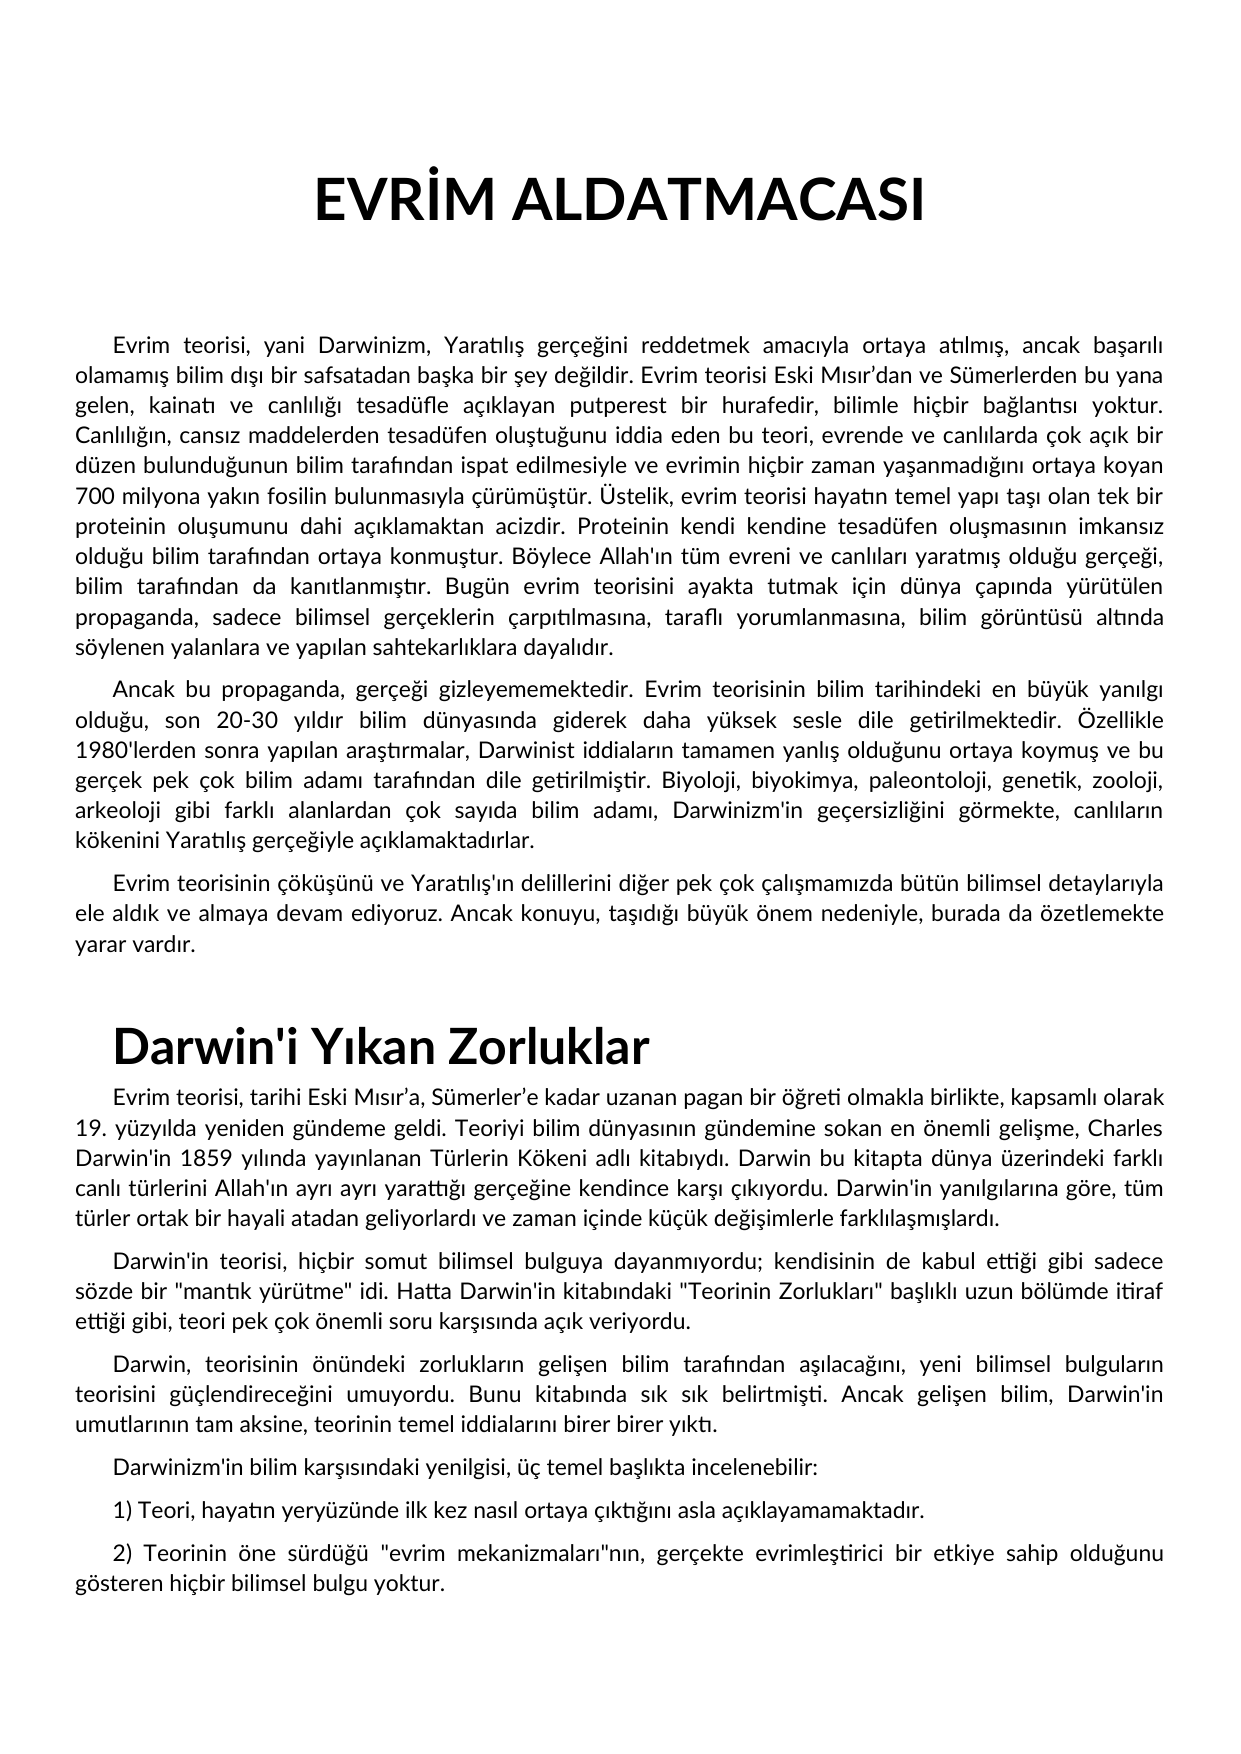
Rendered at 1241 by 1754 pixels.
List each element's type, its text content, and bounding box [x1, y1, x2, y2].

text Ancak bu propaganda, gerçeği gizleyememektedir. Evrim teorisinin bilim tarihindeki en büyük yanılgı olduğu, son 20-30 yıldır bilim dünyasında giderek daha yüksek sesle dile getirilmektedir. Özellikle 1980'lerden sonra yapılan araştırmalar, Darwinist iddiaların tamamen yanlış olduğunu ortaya koymuş ve bu gerçek pek çok bilim adamı tarafından dile getirilmiştir. Biyoloji, biyokimya, paleontoloji, genetik, zooloji, arkeoloji gibi farklı alanlardan çok sayıda bilim adamı, Darwinizm'in geçersizliğini görmekte, canlıların kökenini Yaratılış gerçeğiyle açıklamaktadırlar. [75, 675, 1165, 854]
subtitle Darwin'i Yıkan Zorluklar [112, 1015, 1165, 1075]
text Darwin, teorisinin önündeki zorlukların gelişen bilim tarafından aşılacağını, yeni bilimsel bulguların teorisini güçlendireceğini umuyordu. Bunu kitabında sık sık belirtmişti. Ancak gelişen bilim, Darwin'in umutlarının tam aksine, teorinin temel iddialarını birer birer yıktı. [75, 1350, 1165, 1438]
text Evrim teorisi, yani Darwinizm, Yaratılış gerçeğini reddetmek amacıyla ortaya atılmış, ancak başarılı olamamış bilim dışı bir safsatadan başka bir şey değildir. Evrim teorisi Eski Mısır’dan ve Sümerlerden bu yana gelen, kainatı ve canlılığı tesadüfle açıklayan putperest bir hurafedir, bilimle hiçbir bağlantısı yoktur. Canlılığın, cansız maddelerden tesadüfen oluştuğunu iddia eden bu teori, evrende ve canlılarda çok açık bir düzen bulunduğunun bilim tarafından ispat edilmesiyle ve evrimin hiçbir zaman yaşanmadığını ortaya koyan 700 milyona yakın fosilin bulunmasıyla çürümüştür. Üstelik, evrim teorisi hayatın temel yapı taşı olan tek bir proteinin oluşumunu dahi açıklamaktan acizdir. Proteinin kendi kendine tesadüfen oluşmasının imkansız olduğu bilim tarafından ortaya konmuştur. Böylece Allah'ın tüm evreni ve canlıları yaratmış olduğu gerçeği, bilim tarafından da kanıtlanmıştır. Bugün evrim teorisini ayakta tutmak için dünya çapında yürütülen propaganda, sadece bilimsel gerçeklerin çarpıtılmasına, taraflı yorumlanmasına, bilim görüntüsü altında söylenen yalanlara ve yapılan sahtekarlıklara dayalıdır. [75, 330, 1165, 660]
text Darwin'in teorisi, hiçbir somut bilimsel bulguya dayanmıyordu; kendisinin de kabul ettiği gibi sadece sözde bir "mantık yürütme" idi. Hatta Darwin'in kitabındaki "Teorinin Zorlukları" başlıklı uzun bölümde itiraf ettiği gibi, teori pek çok önemli soru karşısında açık veriyordu. [75, 1247, 1165, 1334]
text 1) Teori, hayatın yeryüzünde ilk kez nasıl ortaya çıktığını asla açıklayamamaktadır. [75, 1496, 1165, 1523]
text Darwinizm'in bilim karşısındaki yenilgisi, üç temel başlıkta incelenebilir: [75, 1453, 1165, 1480]
text Evrim teorisinin çöküşünü ve Yaratılış'ın delillerini diğer pek çok çalışmamızda bütün bilimsel detaylarıyla ele aldık ve almaya devam ediyoruz. Ancak konuyu, taşıdığı büyük önem nedeniyle, burada da özetlemekte yarar vardır. [75, 869, 1165, 957]
text Evrim teorisi, tarihi Eski Mısır’a, Sümerler’e kadar uzanan pagan bir öğreti olmakla birlikte, kapsamlı olarak 19. yüzyılda yeniden gündeme geldi. Teoriyi bilim dünyasının gündemine sokan en önemli gelişme, Charles Darwin'in 1859 yılında yayınlanan Türlerin Kökeni adlı kitabıydı. Darwin bu kitapta dünya üzerindeki farklı canlı türlerini Allah'ın ayrı ayrı yarattığı gerçeğine kendince karşı çıkıyordu. Darwin'in yanılgılarına göre, tüm türler ortak bir hayali atadan geliyorlardı ve zaman içinde küçük değişimlerle farklılaşmışlardı. [75, 1083, 1165, 1231]
text 2) Teorinin öne sürdüğü "evrim mekanizmaları"nın, gerçekte evrimleştirici bir etkiye sahip olduğunu gösteren hiçbir bilimsel bulgu yoktur. [75, 1538, 1165, 1596]
subtitle EVRİM ALDATMACASI [75, 162, 1165, 232]
